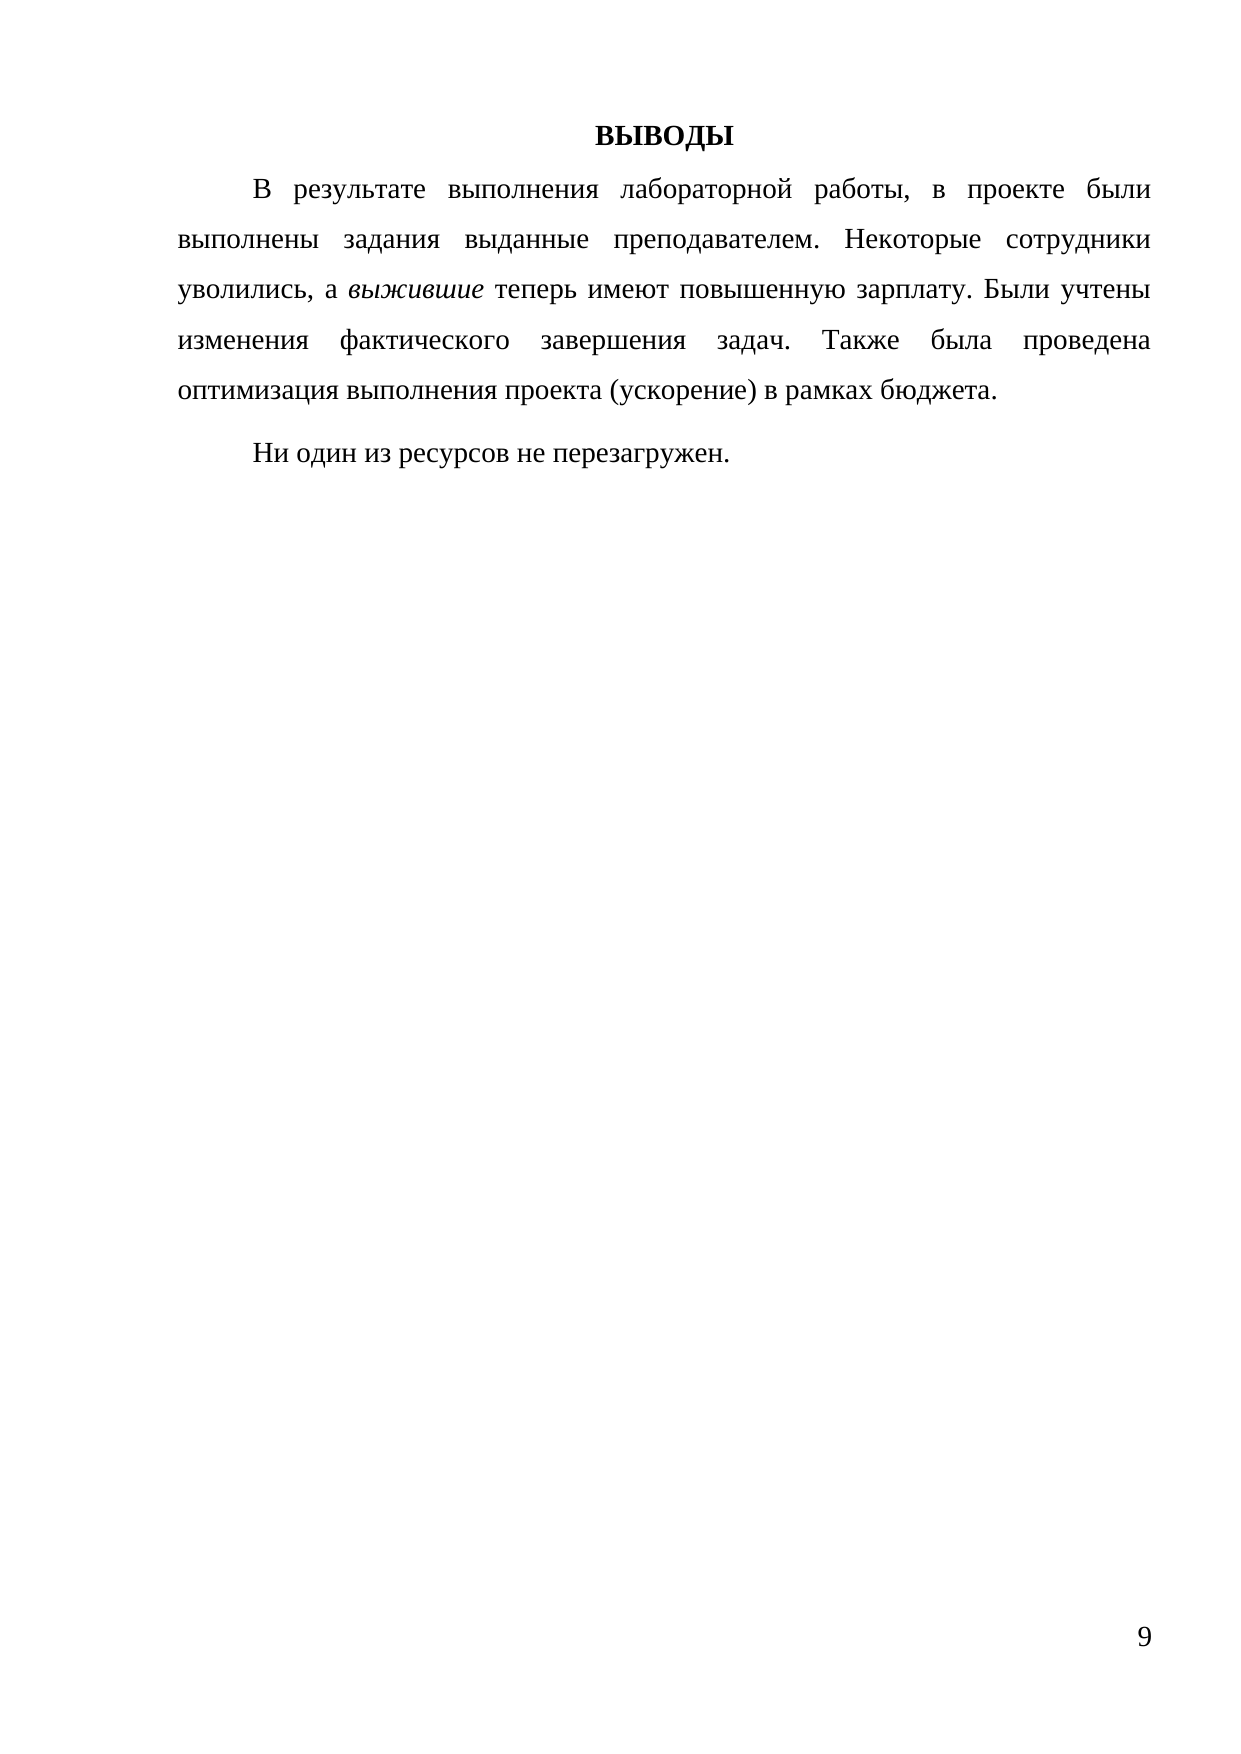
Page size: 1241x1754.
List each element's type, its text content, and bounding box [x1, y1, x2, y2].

text Ни один из ресурсов не перезагружен. [177, 435, 1152, 468]
text ВЫВОДЫ [177, 118, 1152, 152]
text В результате выполнения лабораторной работы, в проекте были выполнены задания выданные преподавателем. Некоторые сотрудники уволились, а выжившие теперь имеют повышенную зарплату. Были учтены изменения фактического завершения задач. Также была проведена оптимизация выполнения проекта (ускорение) в рамках бюджета. [177, 171, 1152, 406]
